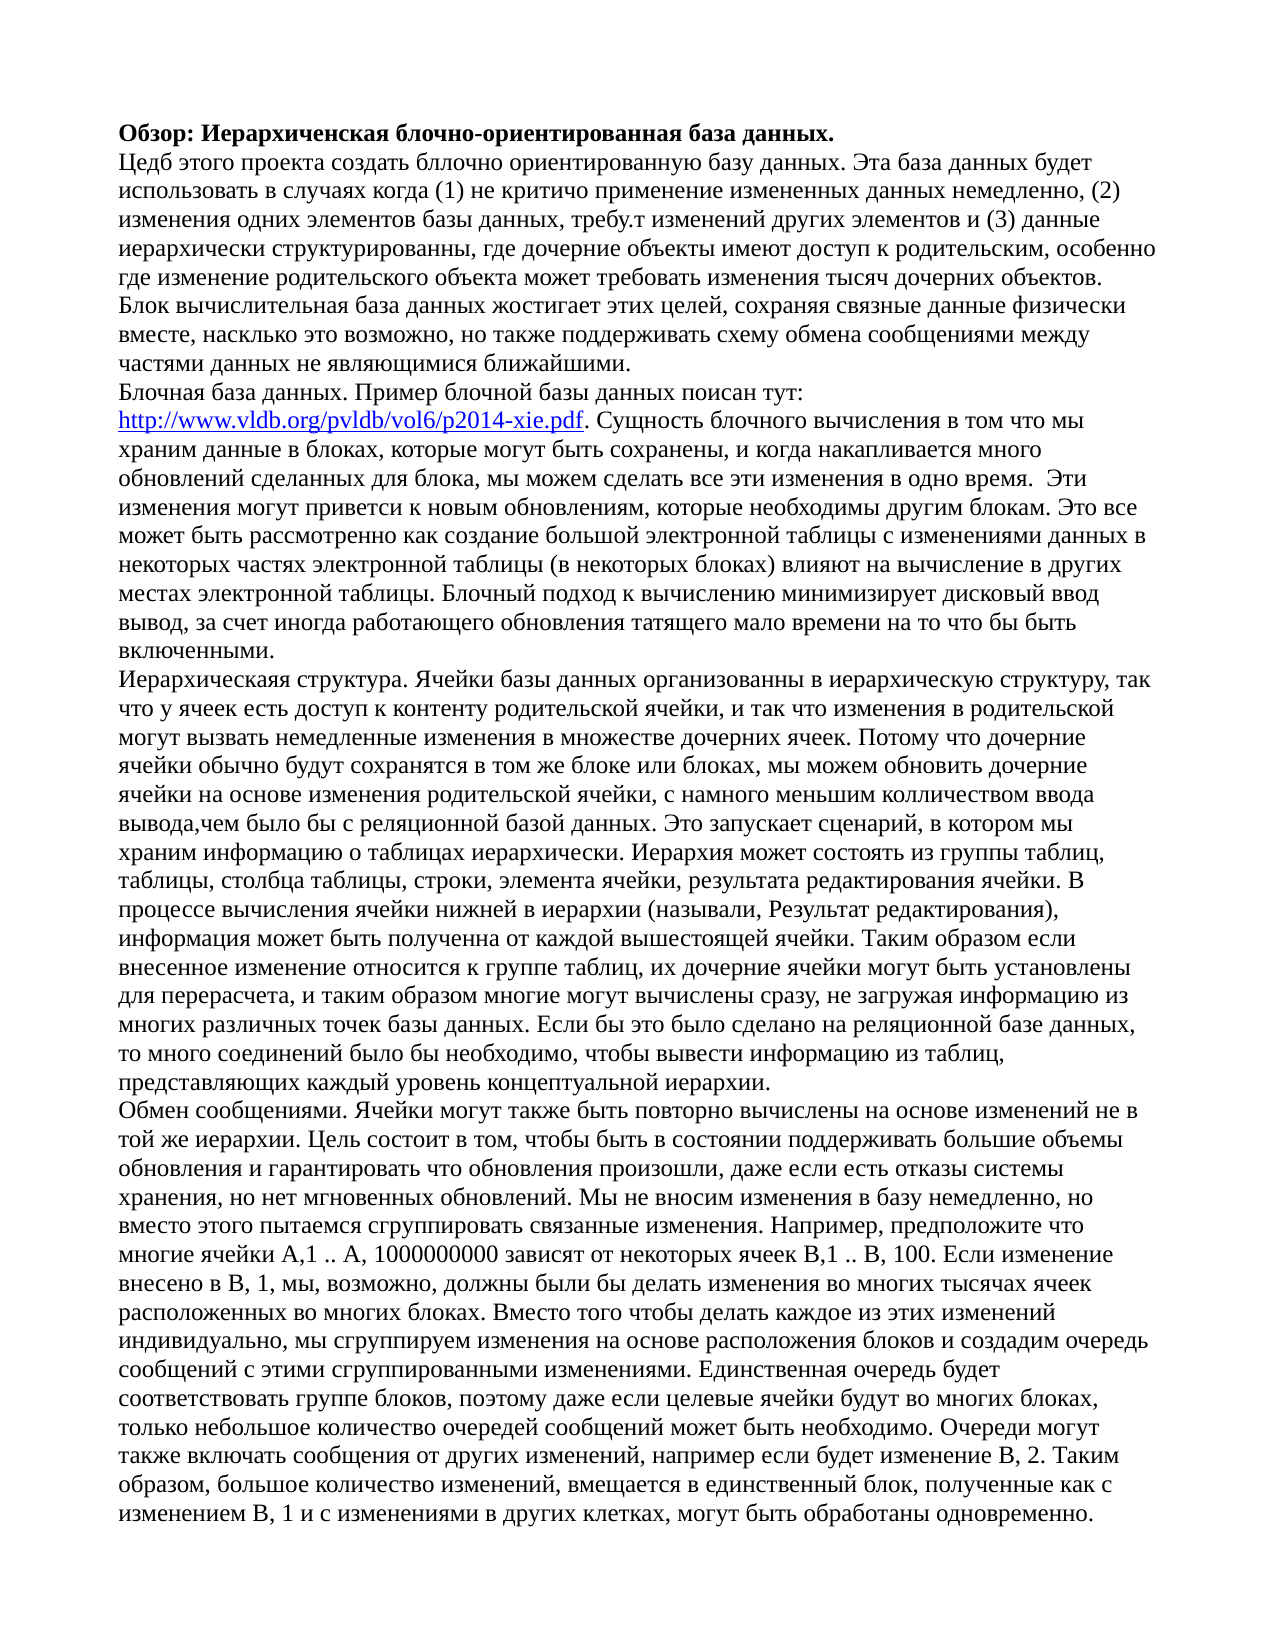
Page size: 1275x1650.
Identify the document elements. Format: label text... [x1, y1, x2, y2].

text Цедб этого проекта создать бллочно ориентированную базу данных. Эта база данных будет использовать в случаях когда (1) не критичо применение измененных данных немедленно, (2) изменения одних элементов базы данных, требу.т изменений других элементов и (3) данные иерархически структурированны, где дочерние объекты имеют доступ к родительским, особенно где изменение родительского объекта может требовать изменения тысяч дочерних объектов. Блок вычислительная база данных жостигает этих целей, сохраняя связные данные физически вместе, насклько это возможно, но также поддерживать схему обмена сообщениями между частями данных не являющимися ближайшими. [118, 147, 1157, 377]
text Иерархическаяя структура. Ячейки базы данных организованны в иерархическую структуру, так что у ячеек есть доступ к контенту родительской ячейки, и так что изменения в родительской могут вызвать немедленные изменения в множестве дочерних ячеек. Потому что дочерние ячейки обычно будут сохранятся в том же блоке или блоках, мы можем обновить дочерние ячейки на основе изменения родительской ячейки, с намного меньшим колличеством ввода вывода,чем было бы с реляционной базой данных. Это запускает сценарий, в котором мы храним информацию о таблицах иерархически. Иерархия может состоять из группы таблиц, таблицы, столбца таблицы, строки, элемента ячейки, результата редактирования ячейки. В процессе вычисления ячейки нижней в иерархии (называли, Результат редактирования), информация может быть полученна от каждой вышестоящей ячейки. Таким образом если внесенное изменение относится к группе таблиц, их дочерние ячейки могут быть установлены для перерасчета, и таким образом многие могут вычислены сразу, не загружая информацию из многих различных точек базы данных. Если бы это было сделано на реляционной базе данных, то много соединений было бы необходимо, чтобы вывести информацию из таблиц, представляющих каждый уровень концептуальной иерархии. [118, 664, 1157, 1096]
text Обмен сообщениями. Ячейки могут также быть повторно вычислены на основе изменений не в той же иерархии. Цель состоит в том, чтобы быть в состоянии поддерживать большие объемы обновления и гарантировать что обновления произошли, даже если есть отказы системы хранения, но нет мгновенных обновлений. Мы не вносим изменения в базу немедленно, но вместо этого пытаемся сгруппировать связанные изменения. Например, предположите что многие ячейки А,1 .. А, 1000000000 зависят от некоторых ячеек В,1 .. В, 100. Если изменение внесено в В, 1, мы, возможно, должны были бы делать изменения во многих тысячах ячеек расположенных во многих блоках. Вместо того чтобы делать каждое из этих изменений индивидуально, мы сгруппируем изменения на основе расположения блоков и создадим очередь сообщений с этими сгруппированными изменениями. Единственная очередь будет соответствовать группе блоков, поэтому даже если целевые ячейки будут во многих блоках, только небольшое количество очередей сообщений может быть необходимо. Очереди могут также включать сообщения от других изменений, например если будет изменение В, 2. Таким образом, большое количество изменений, вмещается в единственный блок, полученные как с изменением В, 1 и с изменениями в других клетках, могут быть обработаны одновременно. [118, 1096, 1157, 1527]
text Блочная база данных. Пример блочной базы данных поисан тут: http://www.vldb.org/pvldb/vol6/p2014-xie.pdf. Сущность блочного вычисления в том что мы храним данные в блоках, которые могут быть сохранены, и когда накапливается много обновлений сделанных для блока, мы можем сделать все эти изменения в одно время. Эти изменения могут приветси к новым обновлениям, которые необходимы другим блокам. Это все может быть рассмотренно как создание большой электронной таблицы с изменениями данных в некоторых частях электронной таблицы (в некоторых блоках) влияют на вычисление в других местах электронной таблицы. Блочный подход к вычислению минимизирует дисковый ввод вывод, за счет иногда работающего обновления татящего мало времени на то что бы быть включенными. [118, 377, 1157, 664]
text Обзор: Иерархиченская блочно-ориентированная база данных. [118, 118, 1157, 147]
